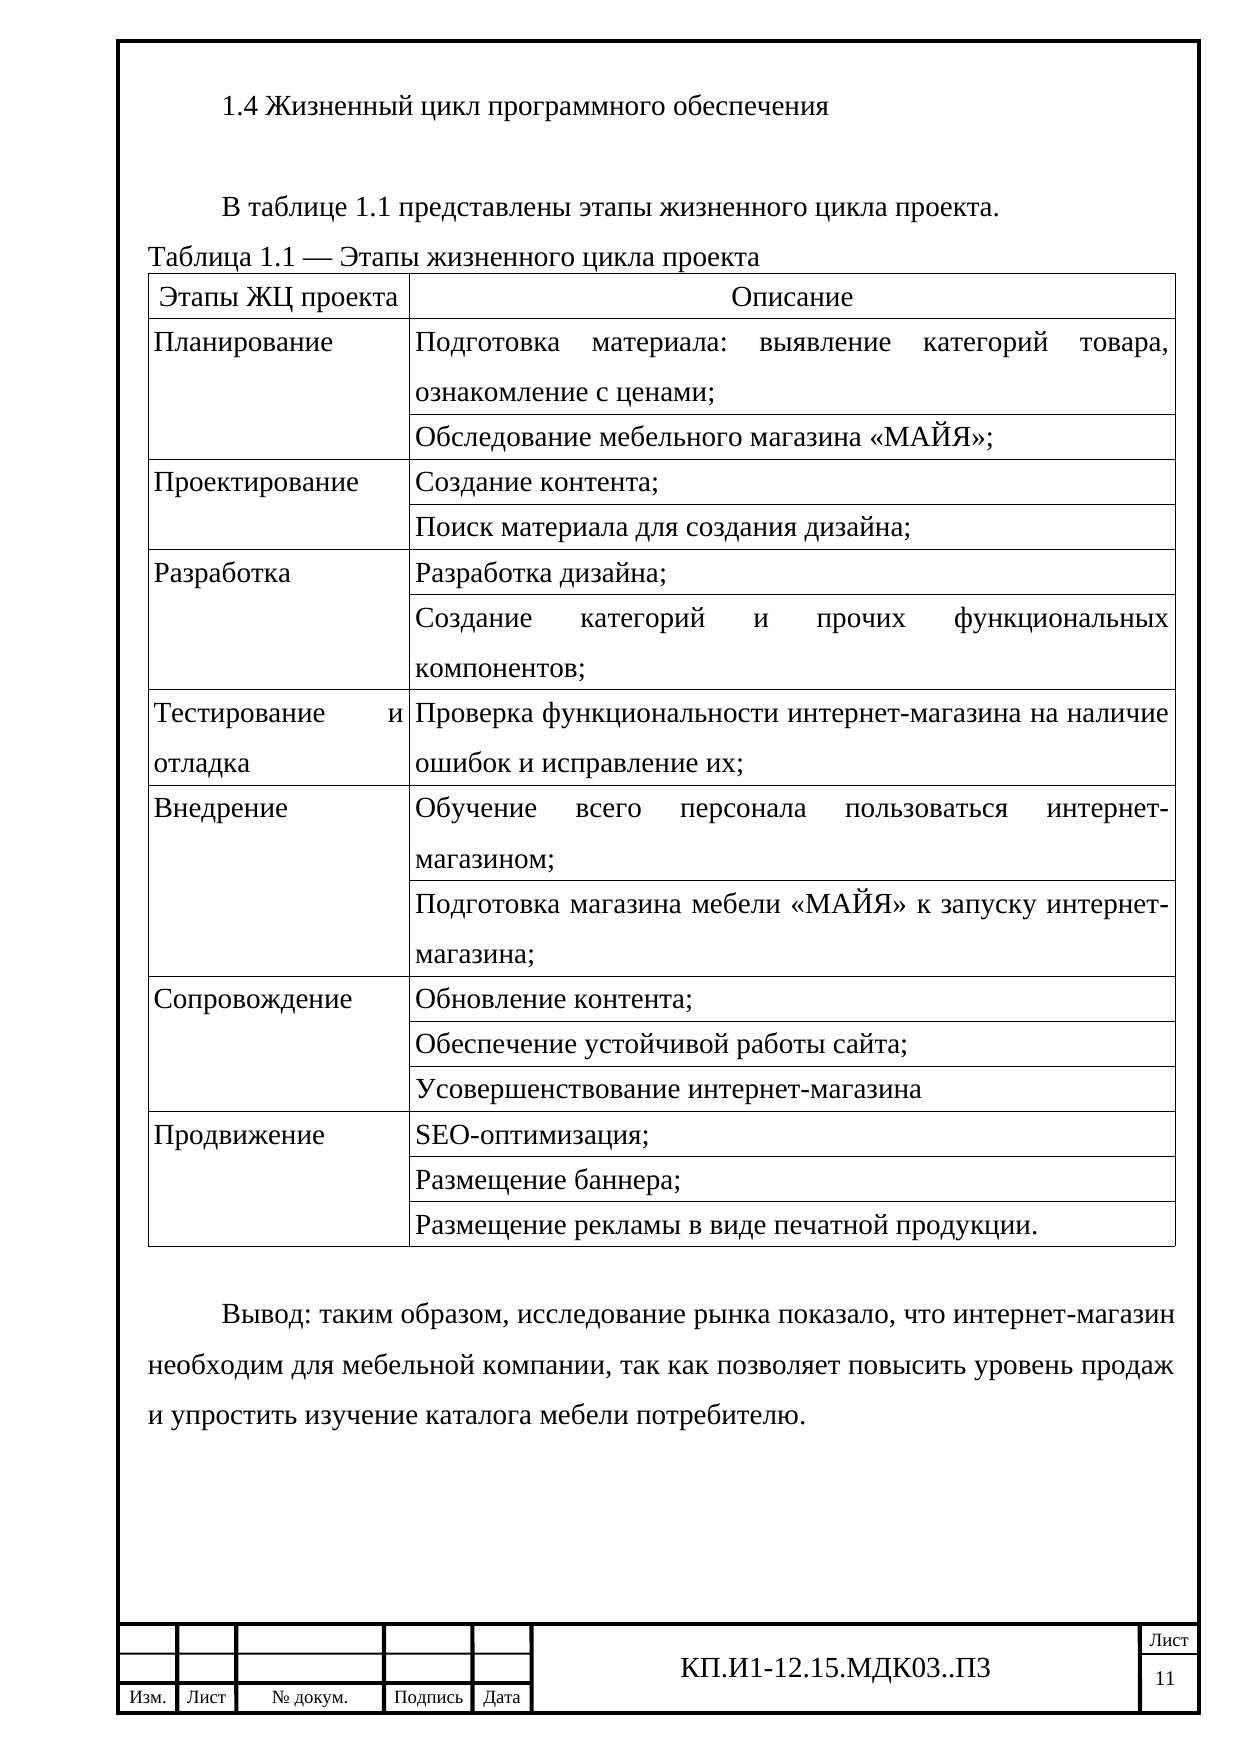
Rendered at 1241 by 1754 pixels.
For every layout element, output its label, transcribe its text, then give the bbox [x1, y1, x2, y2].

table_cell Обеспечение устойчивой работы сайта; [410, 1022, 1175, 1066]
text Вывод: таким образом, исследование рынка показало, что интернет-магазин необходим для мебельной компании, так как позволяет повысить уровень продаж и упростить изучение каталога мебели потребителю. [148, 1297, 1175, 1431]
text Таблица 1.1 — Этапы жизненного цикла проекта [148, 239, 1175, 273]
table_cell Создание контента; [410, 460, 1175, 504]
table_cell Тестирование и отладка [149, 690, 409, 785]
table_cell Размещение баннера; [410, 1157, 1175, 1201]
table_cell Проверка функциональности интернет-магазина на наличие ошибок и исправление их; [410, 690, 1175, 785]
table_cell Обновление контента; [410, 977, 1175, 1021]
table_cell Обследование мебельного магазина «МАЙЯ»; [410, 415, 1175, 459]
table_cell Продвижение [149, 1112, 409, 1246]
text В таблице 1.1 представлены этапы жизненного цикла проекта. [148, 189, 1175, 223]
table_cell Создание категорий и прочих функциональных компонентов; [410, 595, 1175, 689]
table_cell Сопровождение [149, 977, 409, 1111]
table_cell Планирование [149, 319, 409, 459]
table_cell Усовершенствование интернет-магазина [410, 1067, 1175, 1111]
table_cell Подготовка материала: выявление категорий товара, ознакомление с ценами; [410, 319, 1175, 413]
table_cell Разработка [149, 550, 409, 689]
table_cell Размещение рекламы в виде печатной продукции. [410, 1202, 1175, 1246]
table_cell Разработка дизайна; [410, 550, 1175, 594]
table_header Описание [410, 274, 1175, 318]
table_cell SEO-оптимизация; [410, 1112, 1175, 1156]
table_header Этапы ЖЦ проекта [149, 274, 409, 318]
table_cell Подготовка магазина мебели «МАЙЯ» к запуску интернет-магазина; [410, 881, 1175, 976]
table_cell Поиск материала для создания дизайна; [410, 505, 1175, 549]
subtitle 1.4 Жизненный цикл программного обеспечения [221, 88, 1175, 122]
table_cell Внедрение [149, 786, 409, 976]
table_cell Обучение всего персонала пользоваться интернет-магазином; [410, 786, 1175, 880]
table_cell Проектирование [149, 460, 409, 549]
